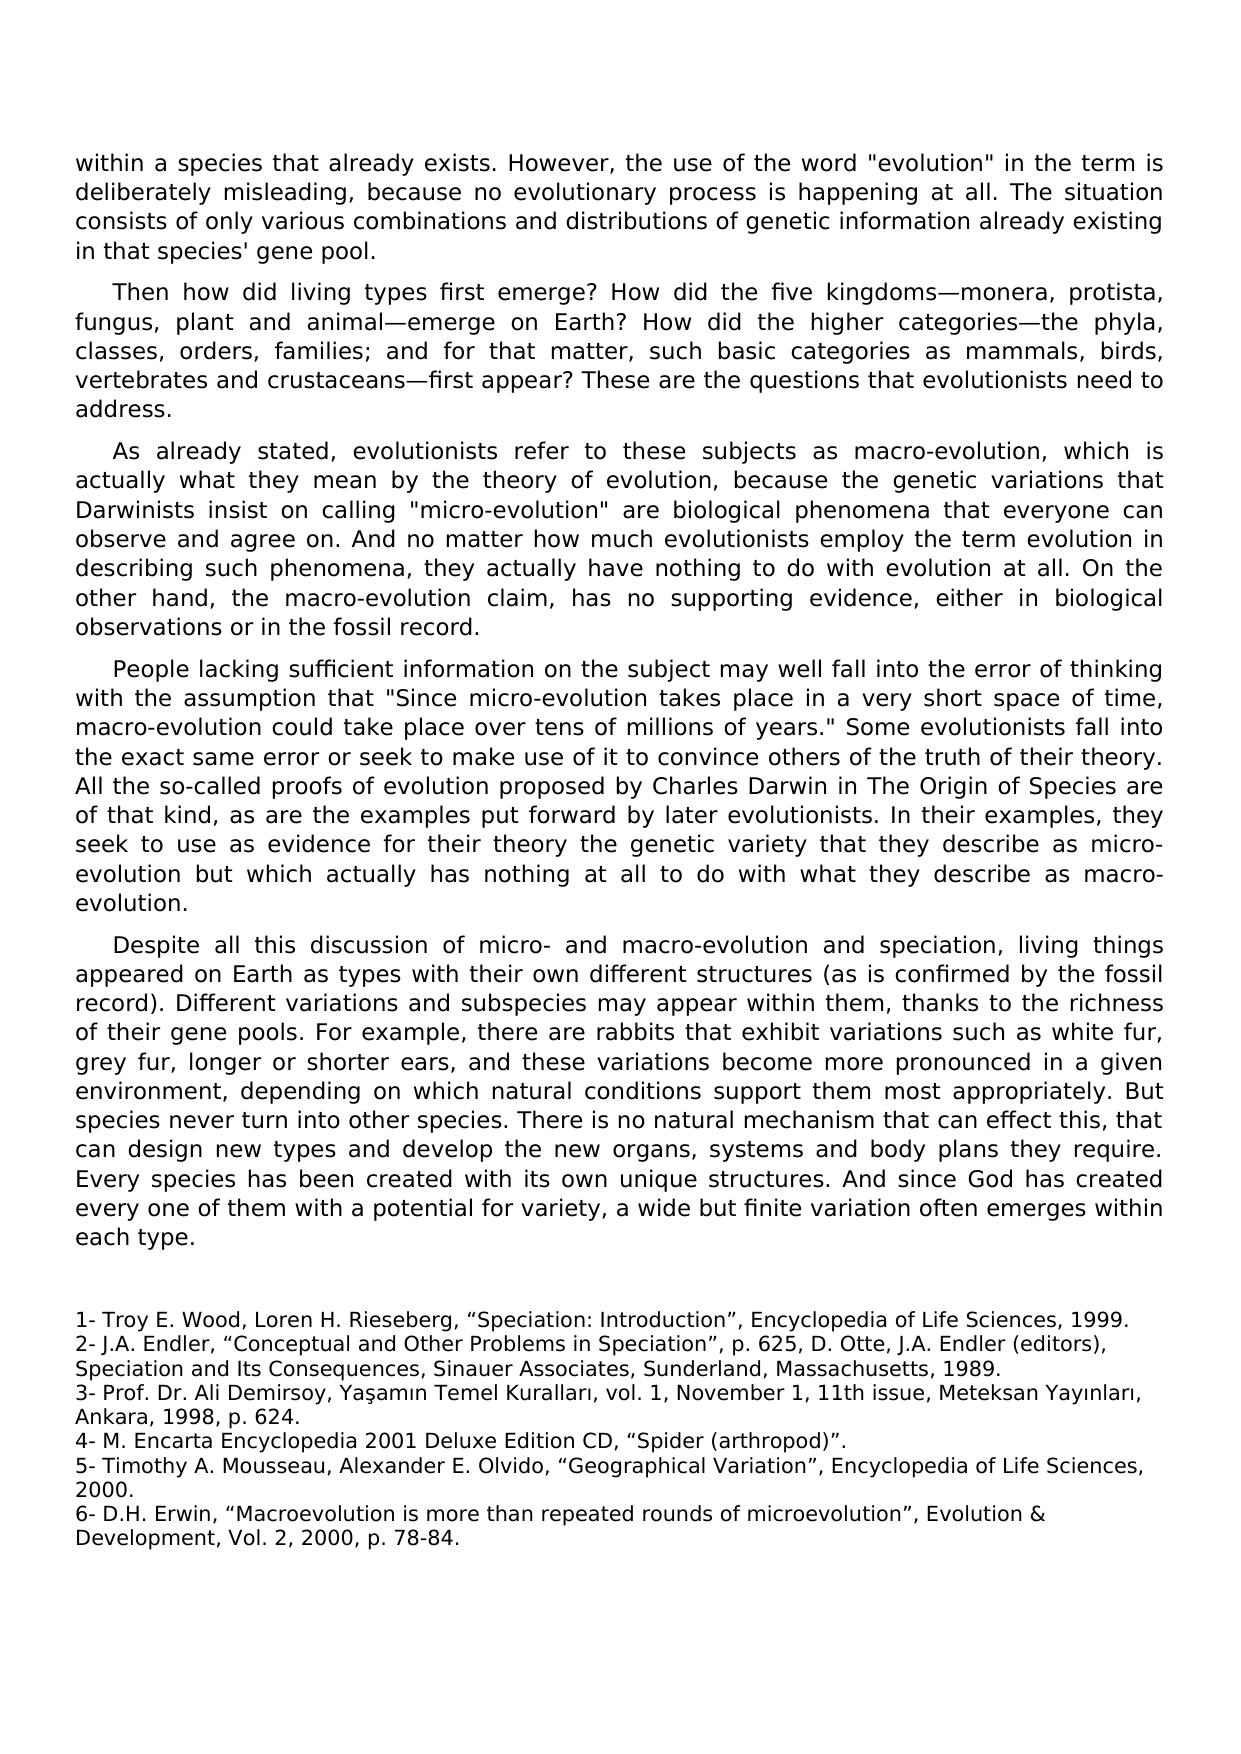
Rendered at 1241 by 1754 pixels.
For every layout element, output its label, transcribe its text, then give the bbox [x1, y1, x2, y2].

text People lacking sufficient information on the subject may well fall into the error of thinking with the assumption that "Since micro-evolution takes place in a very short space of time, macro-evolution could take place over tens of millions of years." Some evolutionists fall into the exact same error or seek to make use of it to convince others of the truth of their theory. All the so-called proofs of evolution proposed by Charles Darwin in The Origin of Species are of that kind, as are the examples put forward by later evolutionists. In their examples, they seek to use as evidence for their theory the genetic variety that they describe as micro-evolution but which actually has nothing at all to do with what they describe as macro-evolution. [75, 656, 1165, 917]
text within a species that already exists. However, the use of the word "evolution" in the term is deliberately misleading, because no evolutionary process is happening at all. The situation consists of only various combinations and distributions of genetic information already existing in that species' gene pool. [75, 150, 1165, 264]
text Then how did living types first emerge? How did the five kingdoms—monera, protista, fungus, plant and animal—emerge on Earth? How did the higher categories—the phyla, classes, orders, families; and for that matter, such basic categories as mammals, birds, vertebrates and crustaceans—first appear? These are the questions that evolutionists need to address. [75, 279, 1165, 423]
text 1- Troy E. Wood, Loren H. Rieseberg, “Speciation: Introduction”, Encyclopedia of Life Sciences, 1999. [75, 1308, 1165, 1332]
text 3- Prof. Dr. Ali Demirsoy, Yaşamın Temel Kuralları, vol. 1, November 1, 11th issue, Meteksan Yayınları, Ankara, 1998, p. 624. [75, 1381, 1165, 1429]
text 2- J.A. Endler, “Conceptual and Other Problems in Speciation”, p. 625, D. Otte, J.A. Endler (editors), Speciation and Its Consequences, Sinauer Associates, Sunderland, Massachusetts, 1989. [75, 1332, 1165, 1381]
text 6- D.H. Erwin, “Macroevolution is more than repeated rounds of microevolution”, Evolution & Development, Vol. 2, 2000, p. 78-84. [75, 1502, 1165, 1551]
text As already stated, evolutionists refer to these subjects as macro-evolution, which is actually what they mean by the theory of evolution, because the genetic variations that Darwinists insist on calling "micro-evolution" are biological phenomena that everyone can observe and agree on. And no matter how much evolutionists employ the term evolution in describing such phenomena, they actually have nothing to do with evolution at all. On the other hand, the macro-evolution claim, has no supporting evidence, either in biological observations or in the fossil record. [75, 438, 1165, 641]
text Despite all this discussion of micro- and macro-evolution and speciation, living things appeared on Earth as types with their own different structures (as is confirmed by the fossil record). Different variations and subspecies may appear within them, thanks to the richness of their gene pools. For example, there are rabbits that exhibit variations such as white fur, grey fur, longer or shorter ears, and these variations become more pronounced in a given environment, depending on which natural conditions support them most appropriately. But species never turn into other species. There is no natural mechanism that can effect this, that can design new types and develop the new organs, systems and body plans they require. Every species has been created with its own unique structures. And since God has created every one of them with a potential for variety, a wide but finite variation often emerges within each type. [75, 932, 1165, 1251]
text 5- Timothy A. Mousseau, Alexander E. Olvido, “Geographical Variation”, Encyclopedia of Life Sciences, 2000. [75, 1454, 1165, 1502]
text 4- M. Encarta Encyclopedia 2001 Deluxe Edition CD, “Spider (arthropod)”. [75, 1429, 1165, 1454]
